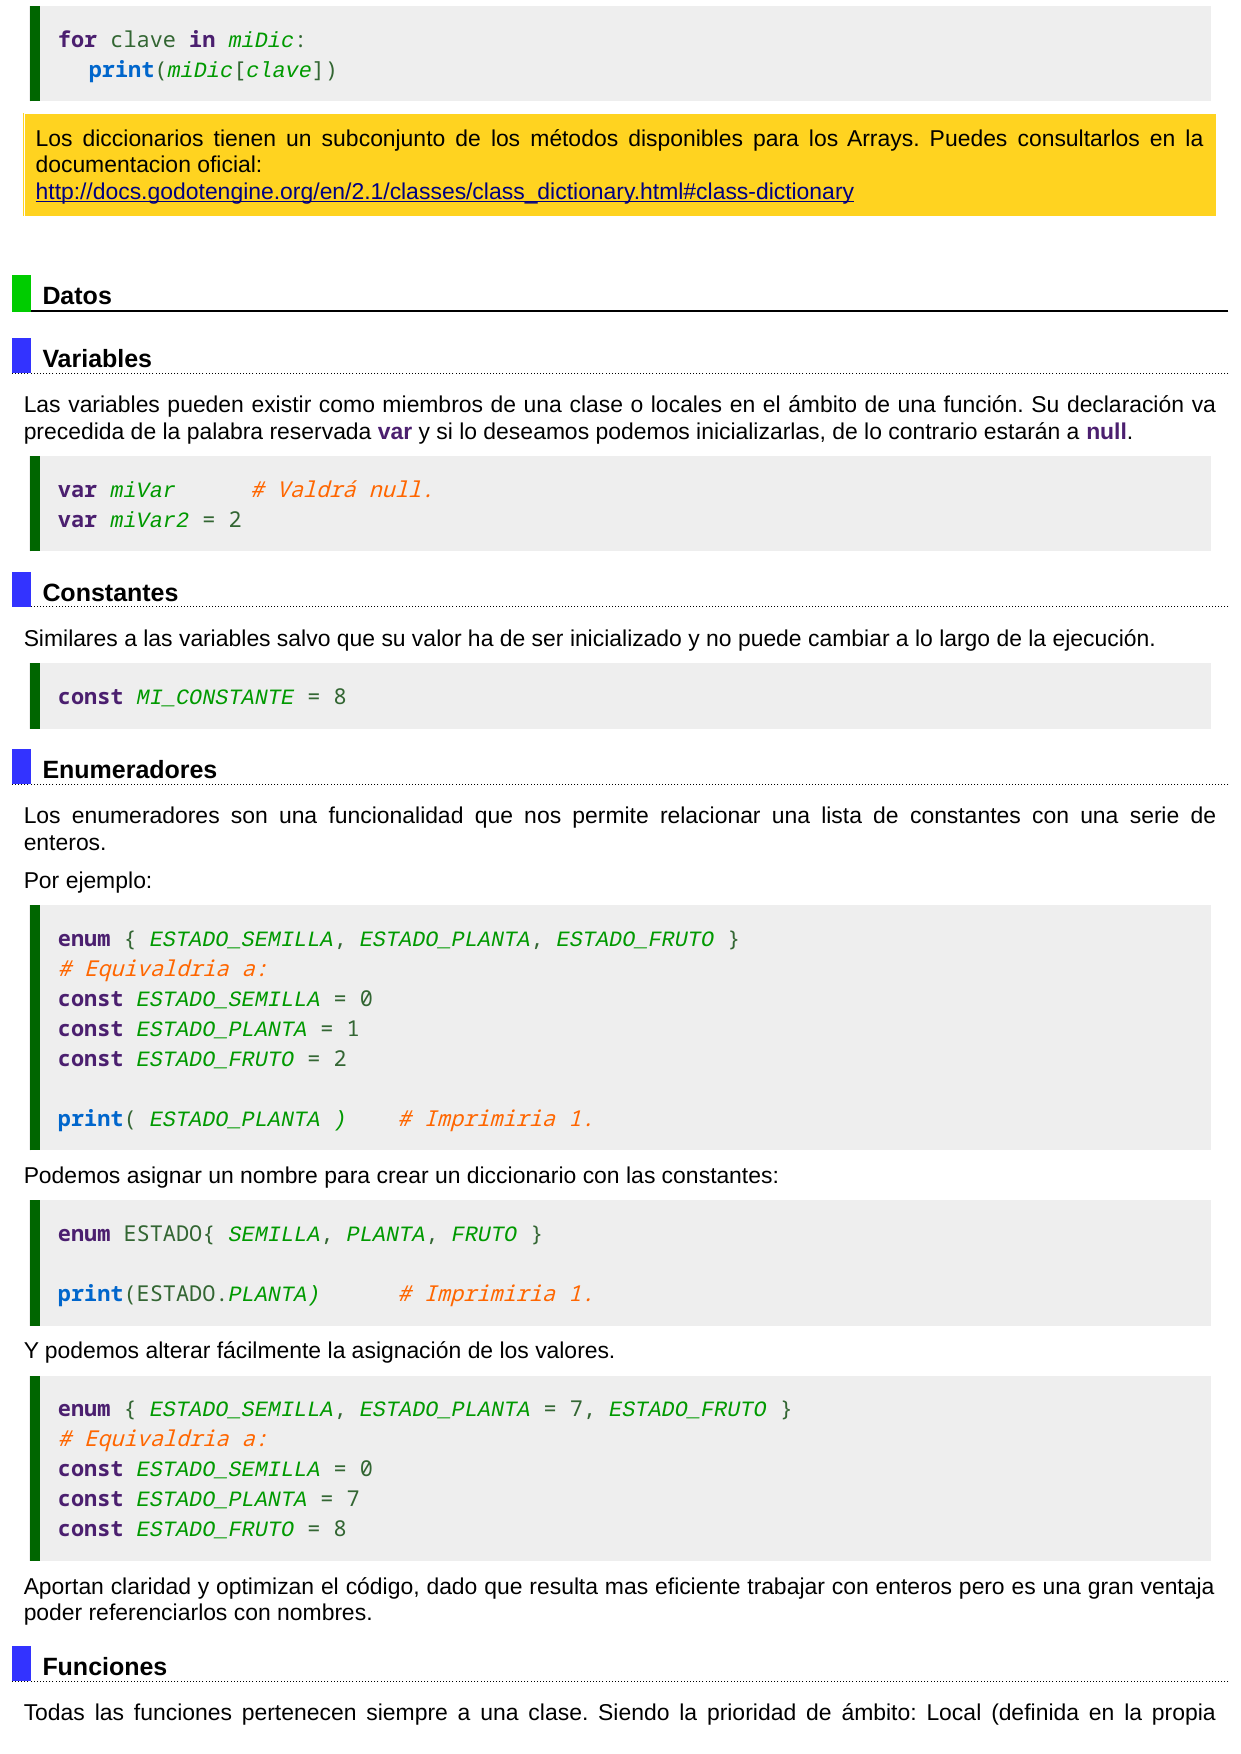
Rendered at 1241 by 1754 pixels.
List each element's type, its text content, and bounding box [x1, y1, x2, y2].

text Las variables pueden existir como miembros de una clase o locales en el ámbito de una función. Su declaración va precedida de la palabra reservada var y si lo deseamos podemos inicializarlas, de lo contrario estarán a null. [23, 391, 1217, 444]
subtitle Funciones [31, 1646, 1228, 1681]
text # Equivaldria a: [40, 953, 1211, 983]
subtitle Variables [31, 338, 1228, 373]
text Y podemos alterar fácilmente la asignación de los valores. [23, 1337, 1217, 1364]
subtitle Datos [31, 275, 1228, 310]
text # Equivaldria a: [40, 1423, 1211, 1453]
text var miVar # Valdrá null. [40, 456, 1211, 504]
text Todas las funciones pertenecen siempre a una clase. Siendo la prioridad de ámbito: Local (definida en la propia [23, 1699, 1217, 1726]
subtitle Enumeradores [31, 749, 1228, 784]
text const ESTADO_SEMILLA = 0 [40, 983, 1211, 1013]
subtitle Constantes [31, 572, 1228, 607]
text print(ESTADO.PLANTA) # Imprimiria 1. [40, 1278, 1211, 1326]
text enum { ESTADO_SEMILLA, ESTADO_PLANTA, ESTADO_FRUTO } [40, 905, 1211, 953]
text http://docs.godotengine.org/en/2.1/classes/class_dictionary.html#class-dictionary [25, 166, 1216, 216]
text print(miDic[clave]) [40, 54, 1211, 101]
text Por ejemplo: [23, 867, 1217, 893]
text const MI_CONSTANTE = 8 [40, 663, 1211, 729]
text enum { ESTADO_SEMILLA, ESTADO_PLANTA = 7, ESTADO_FRUTO } [40, 1376, 1211, 1423]
text Podemos asignar un nombre para crear un diccionario con las constantes: [23, 1162, 1217, 1188]
text Aportan claridad y optimizan el código, dado que resulta mas eficiente trabajar con enteros pero es una gran ventaja poder referenciarlos con nombres. [23, 1573, 1217, 1626]
text const ESTADO_FRUTO = 8 [40, 1513, 1211, 1561]
text for clave in miDic: [40, 6, 1211, 54]
text const ESTADO_FRUTO = 2 [40, 1043, 1211, 1073]
text var miVar2 = 2 [40, 504, 1211, 551]
text Los diccionarios tienen un subconjunto de los métodos disponibles para los Arrays. Puedes consultarlos en la documentacion oficial: [25, 114, 1216, 166]
text const ESTADO_PLANTA = 1 [40, 1013, 1211, 1043]
text enum ESTADO{ SEMILLA, PLANTA, FRUTO } [40, 1200, 1211, 1248]
text Los enumeradores son una funcionalidad que nos permite relacionar una lista de constantes con una serie de enteros. [23, 802, 1217, 855]
text const ESTADO_PLANTA = 7 [40, 1483, 1211, 1513]
text print( ESTADO_PLANTA ) # Imprimiria 1. [40, 1103, 1211, 1150]
text const ESTADO_SEMILLA = 0 [40, 1453, 1211, 1483]
text Similares a las variables salvo que su valor ha de ser inicializado y no puede cambiar a lo largo de la ejecución. [23, 625, 1217, 651]
